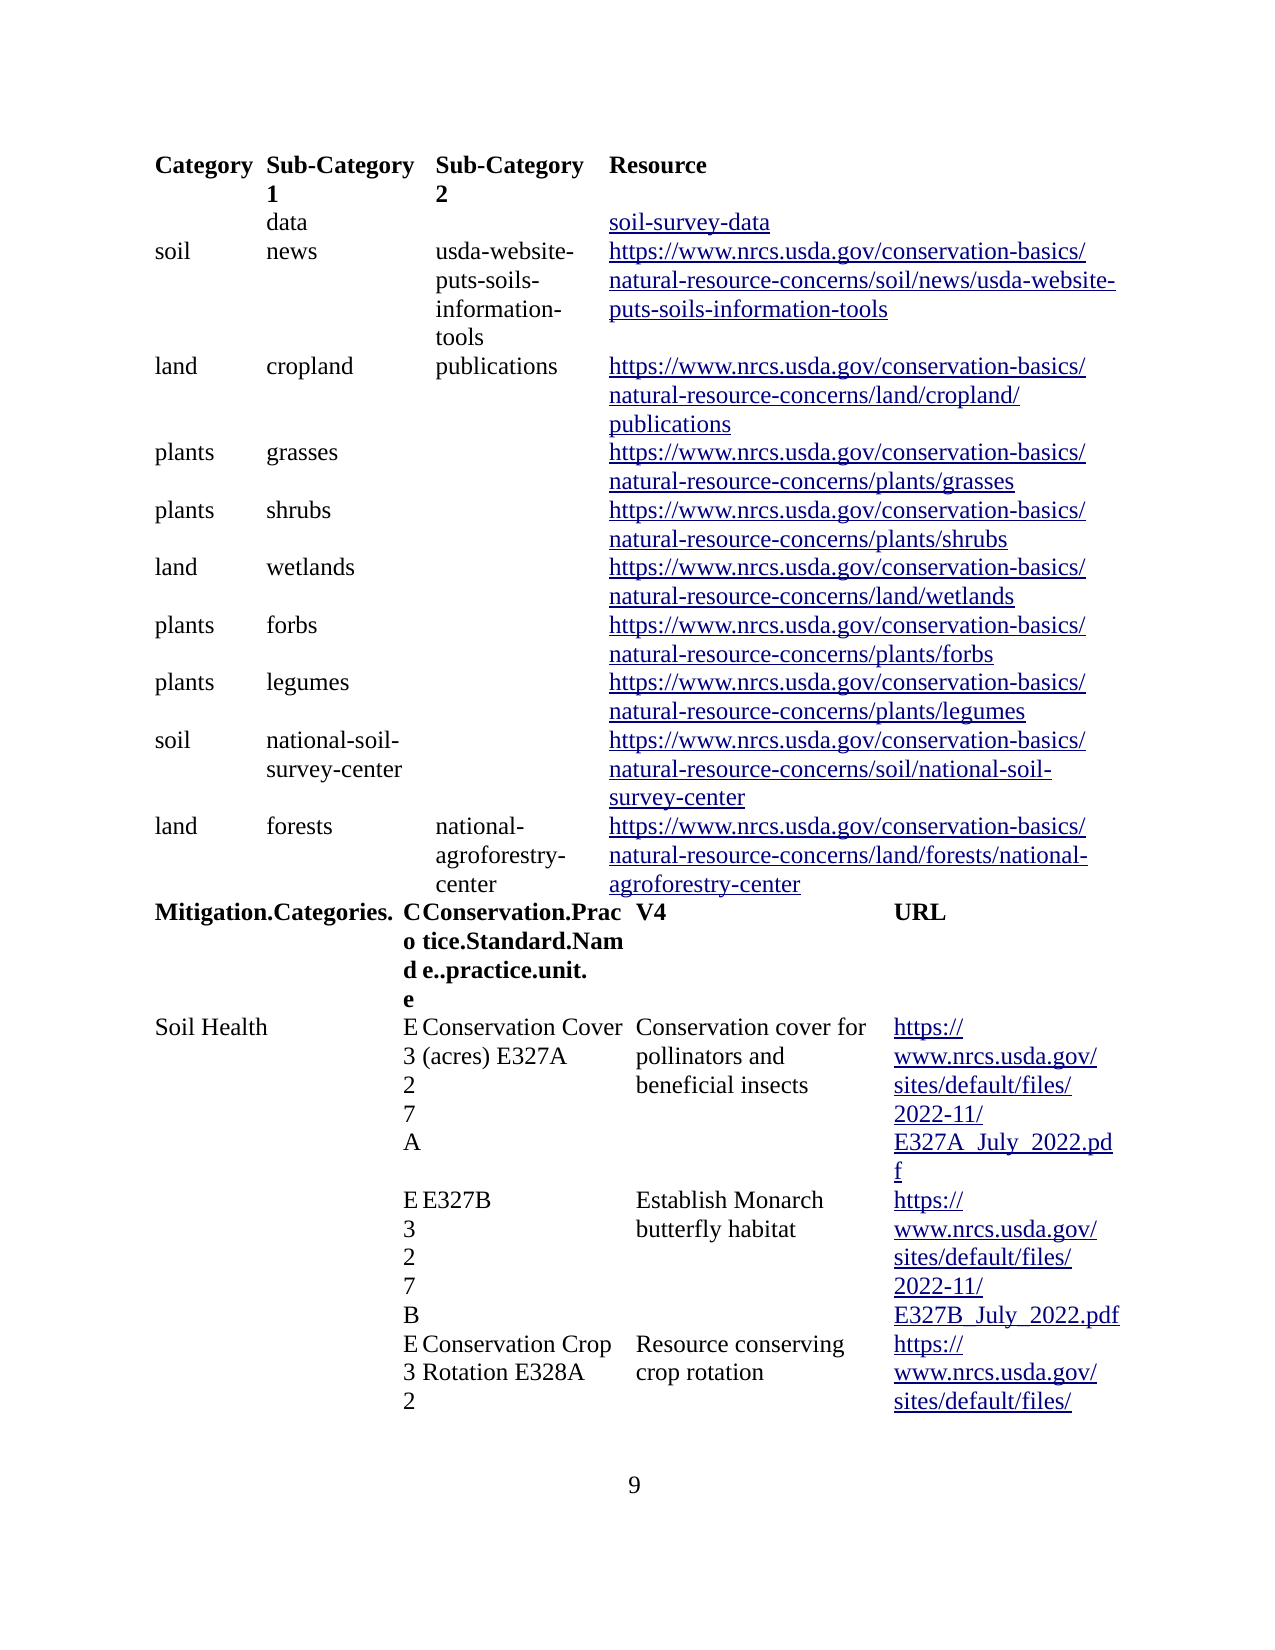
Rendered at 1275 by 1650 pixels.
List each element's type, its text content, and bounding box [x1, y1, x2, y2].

table_cell https://www.nrcs.usda.gov/conservation-basics/natural-resource-concerns/plants/forbs [604, 610, 1125, 667]
table_header V4 [631, 898, 889, 1012]
table_cell forests [261, 811, 431, 897]
table_cell soil-survey-data [604, 208, 1125, 236]
table_cell Conservation cover for pollinators and beneficial insects [631, 1013, 889, 1185]
table_cell https://www.nrcs.usda.gov/conservation-basics/natural-resource-concerns/land/wetlands [604, 553, 1125, 610]
table_cell https://www.nrcs.usda.gov/conservation-basics/natural-resource-concerns/plants/shrubs [604, 495, 1125, 552]
table_cell [431, 610, 604, 667]
table_cell plants [150, 668, 261, 725]
table_cell Conservation Crop Rotation E328A [418, 1329, 631, 1415]
table_cell E327A [399, 1013, 418, 1185]
table_cell https://www.nrcs.usda.gov/conservation-basics/natural-resource-concerns/soil/national-soil-survey-center [604, 725, 1125, 811]
table_cell plants [150, 495, 261, 552]
table_cell plants [150, 610, 261, 667]
table_cell grasses [261, 438, 431, 495]
table_cell publications [431, 351, 604, 437]
table_header Mitigation.Categories. [150, 898, 398, 1012]
table_cell wetlands [261, 553, 431, 610]
table_cell Conservation Cover (acres) E327A [418, 1013, 631, 1185]
table_header Sub-Category 2 [431, 150, 604, 207]
table_header Code [399, 898, 418, 1012]
table_cell land [150, 811, 261, 897]
table_header Sub-Category 1 [261, 150, 431, 207]
table_cell https://www.nrcs.usda.gov/sites/default/files/2022-11/E327A_July_2022.pdf [889, 1013, 1125, 1185]
table_cell legumes [261, 668, 431, 725]
table_header URL [889, 898, 1125, 1012]
table_cell shrubs [261, 495, 431, 552]
table_cell E327B [399, 1185, 418, 1329]
table_cell https://www.nrcs.usda.gov/conservation-basics/natural-resource-concerns/soil/news/usda-website-puts-soils-information-tools [604, 236, 1125, 351]
table_cell [150, 208, 261, 236]
table_cell forbs [261, 610, 431, 667]
table_cell cropland [261, 351, 431, 437]
table_cell [150, 1329, 398, 1415]
table_cell https://www.nrcs.usda.gov/sites/default/files/ [889, 1329, 1125, 1415]
table_cell https://www.nrcs.usda.gov/conservation-basics/natural-resource-concerns/land/forests/national-agroforestry-center [604, 811, 1125, 897]
table_cell land [150, 351, 261, 437]
table_cell https://www.nrcs.usda.gov/sites/default/files/2022-11/E327B_July_2022.pdf [889, 1185, 1125, 1329]
table_cell soil [150, 725, 261, 811]
table_cell [431, 725, 604, 811]
table_cell plants [150, 438, 261, 495]
table_cell https://www.nrcs.usda.gov/conservation-basics/natural-resource-concerns/land/cropland/publications [604, 351, 1125, 437]
table_cell [431, 668, 604, 725]
table_cell E328A [399, 1329, 418, 1415]
table_cell Establish Monarch butterfly habitat [631, 1185, 889, 1329]
table_cell [431, 438, 604, 495]
table_cell [431, 208, 604, 236]
table_cell Soil Health [150, 1013, 398, 1185]
table_cell usda-website-puts-soils-information-tools [431, 236, 604, 351]
table_cell [431, 553, 604, 610]
table_header Conservation.Practice.Standard.Name..practice.unit. [418, 898, 631, 1012]
table_cell [150, 1185, 398, 1329]
table_cell https://www.nrcs.usda.gov/conservation-basics/natural-resource-concerns/plants/grasses [604, 438, 1125, 495]
table_cell https://www.nrcs.usda.gov/conservation-basics/natural-resource-concerns/plants/legumes [604, 668, 1125, 725]
table_cell national-agroforestry-center [431, 811, 604, 897]
table_cell data [261, 208, 431, 236]
table_cell Resource conserving crop rotation [631, 1329, 889, 1415]
table_cell national-soil-survey-center [261, 725, 431, 811]
table_header Category [150, 150, 261, 207]
table_cell [431, 495, 604, 552]
table_cell news [261, 236, 431, 351]
table_header Resource [604, 150, 1125, 207]
table_cell land [150, 553, 261, 610]
table_cell soil [150, 236, 261, 351]
table_cell E327B [418, 1185, 631, 1329]
